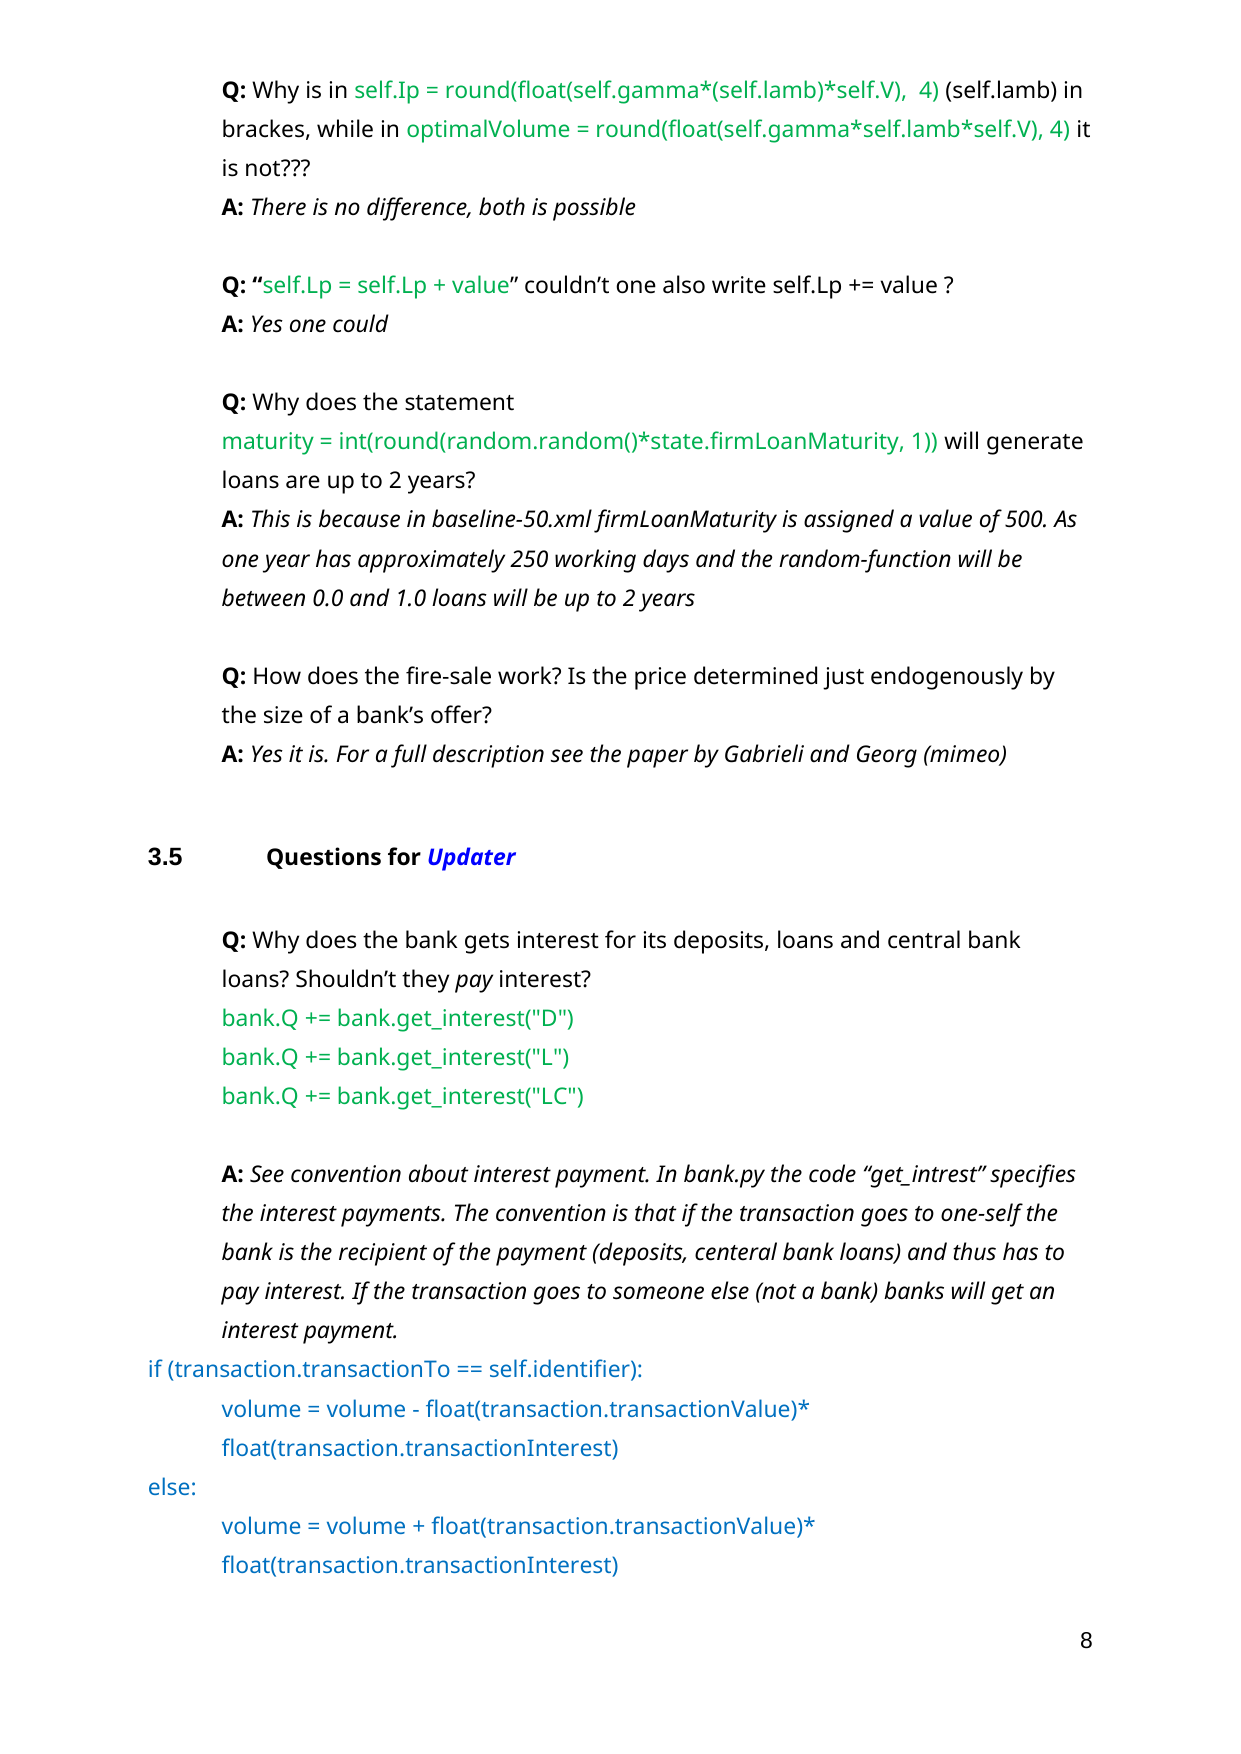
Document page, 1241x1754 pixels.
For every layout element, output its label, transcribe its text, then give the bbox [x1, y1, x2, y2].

text volume = volume - float(transaction.transactionValue)* [148, 1392, 1093, 1424]
text float(transaction.transactionInterest) [148, 1432, 1093, 1463]
text volume = volume + float(transaction.transactionValue)* [221, 1510, 1093, 1541]
text A: Yes it is. For a full description see the paper by Gabrieli and Georg (mimeo) [221, 738, 1093, 769]
text A: This is because in baseline-50.xml firmLoanMaturity is assigned a value of 500. As one year has approximately 250 working days and the random-function will be between 0.0 and 1.0 loans will be up to 2 years [221, 503, 1093, 613]
text Q: Why does the statement [221, 386, 1093, 417]
text bank.Q += bank.get_interest("LC") [221, 1080, 1093, 1111]
text float(transaction.transactionInterest) [221, 1549, 1093, 1580]
text Q: Why does the bank gets interest for its deposits, loans and central bank loans? Shouldn’t they pay interest? [221, 924, 1093, 994]
text Q: Why is in self.Ip = round(float(self.gamma*(self.lamb)*self.V), 4) (self.lamb) in brackes, while in optimalVolume = round(float(self.gamma*self.lamb*self.V), 4) it is not??? [221, 74, 1093, 183]
text if (transaction.transactionTo == self.identifier): [148, 1353, 1093, 1385]
text bank.Q += bank.get_interest("D") [221, 1002, 1093, 1033]
text maturity = int(round(random.random()*state.firmLoanMaturity, 1)) will generate loans are up to 2 years? [221, 425, 1093, 496]
text bank.Q += bank.get_interest("L") [221, 1041, 1093, 1072]
text A: See convention about interest payment. In bank.py the code “get_intrest” specifies the interest payments. The convention is that if the transaction goes to one-self the bank is the recipient of the payment (deposits, centeral bank loans) and thus has to pay interest. If the transaction goes to someone else (not a bank) banks will get an interest payment. [221, 1158, 1093, 1346]
text Q: How does the fire-sale work? Is the price determined just endogenously by the size of a bank’s offer? [221, 660, 1093, 730]
text else: [148, 1471, 1093, 1502]
text A: There is no difference, both is possible [221, 191, 1093, 222]
text A: Yes one could [221, 308, 1093, 339]
text Q: “self.Lp = self.Lp + value” couldn’t one also write self.Lp += value ? [221, 269, 1093, 300]
subtitle Questions for Updater [148, 841, 1093, 872]
